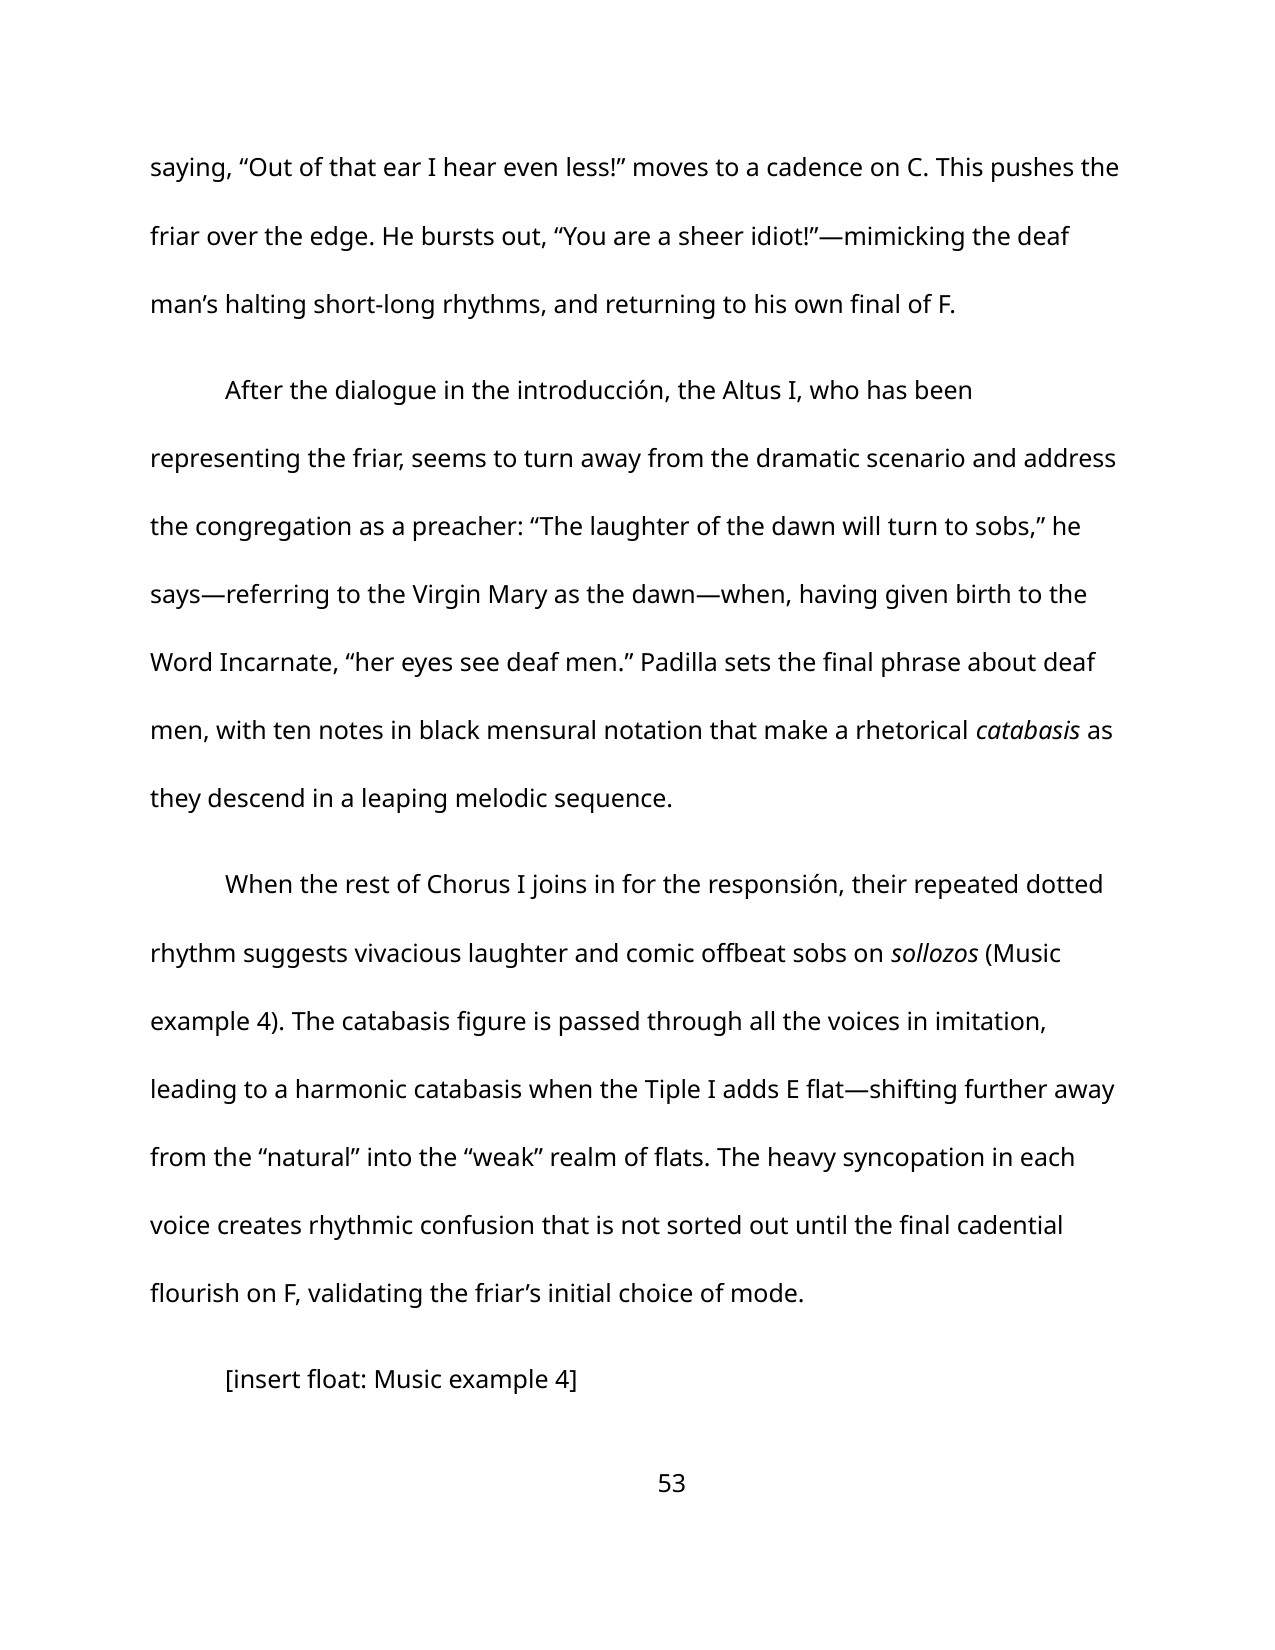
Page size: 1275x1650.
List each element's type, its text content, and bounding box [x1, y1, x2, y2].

text [insert float: Music example 4] [150, 1362, 1125, 1396]
text saying, “Out of that ear I hear even less!” moves to a cadence on C. This pushes the friar over the edge. He bursts out, “You are a sheer idiot!”—mimicking the deaf man’s halting short-long rhythms, and returning to his own final of F. [150, 150, 1125, 320]
text After the dialogue in the introducción, the Altus I, who has been representing the friar, seems to turn away from the dramatic scenario and address the congregation as a preacher: “The laughter of the dawn will turn to sobs,” he says—referring to the Virgin Mary as the dawn—when, having given birth to the Word Incarnate, “her eyes see deaf men.” Padilla sets the final phrase about deaf men, with ten notes in black mensural notation that make a rhetorical catabasis as they descend in a leaping melodic sequence. [150, 372, 1125, 815]
text When the rest of Chorus I joins in for the responsión, their repeated dotted rhythm suggests vivacious laughter and comic offbeat sobs on sollozos (Music example 4). The catabasis figure is passed through all the voices in imitation, leading to a harmonic catabasis when the Tiple I adds E flat—shifting further away from the “natural” into the “weak” realm of flats. The heavy syncopation in each voice creates rhythmic confusion that is not sorted out until the final cadential flourish on F, validating the friar’s initial choice of mode. [150, 867, 1125, 1310]
